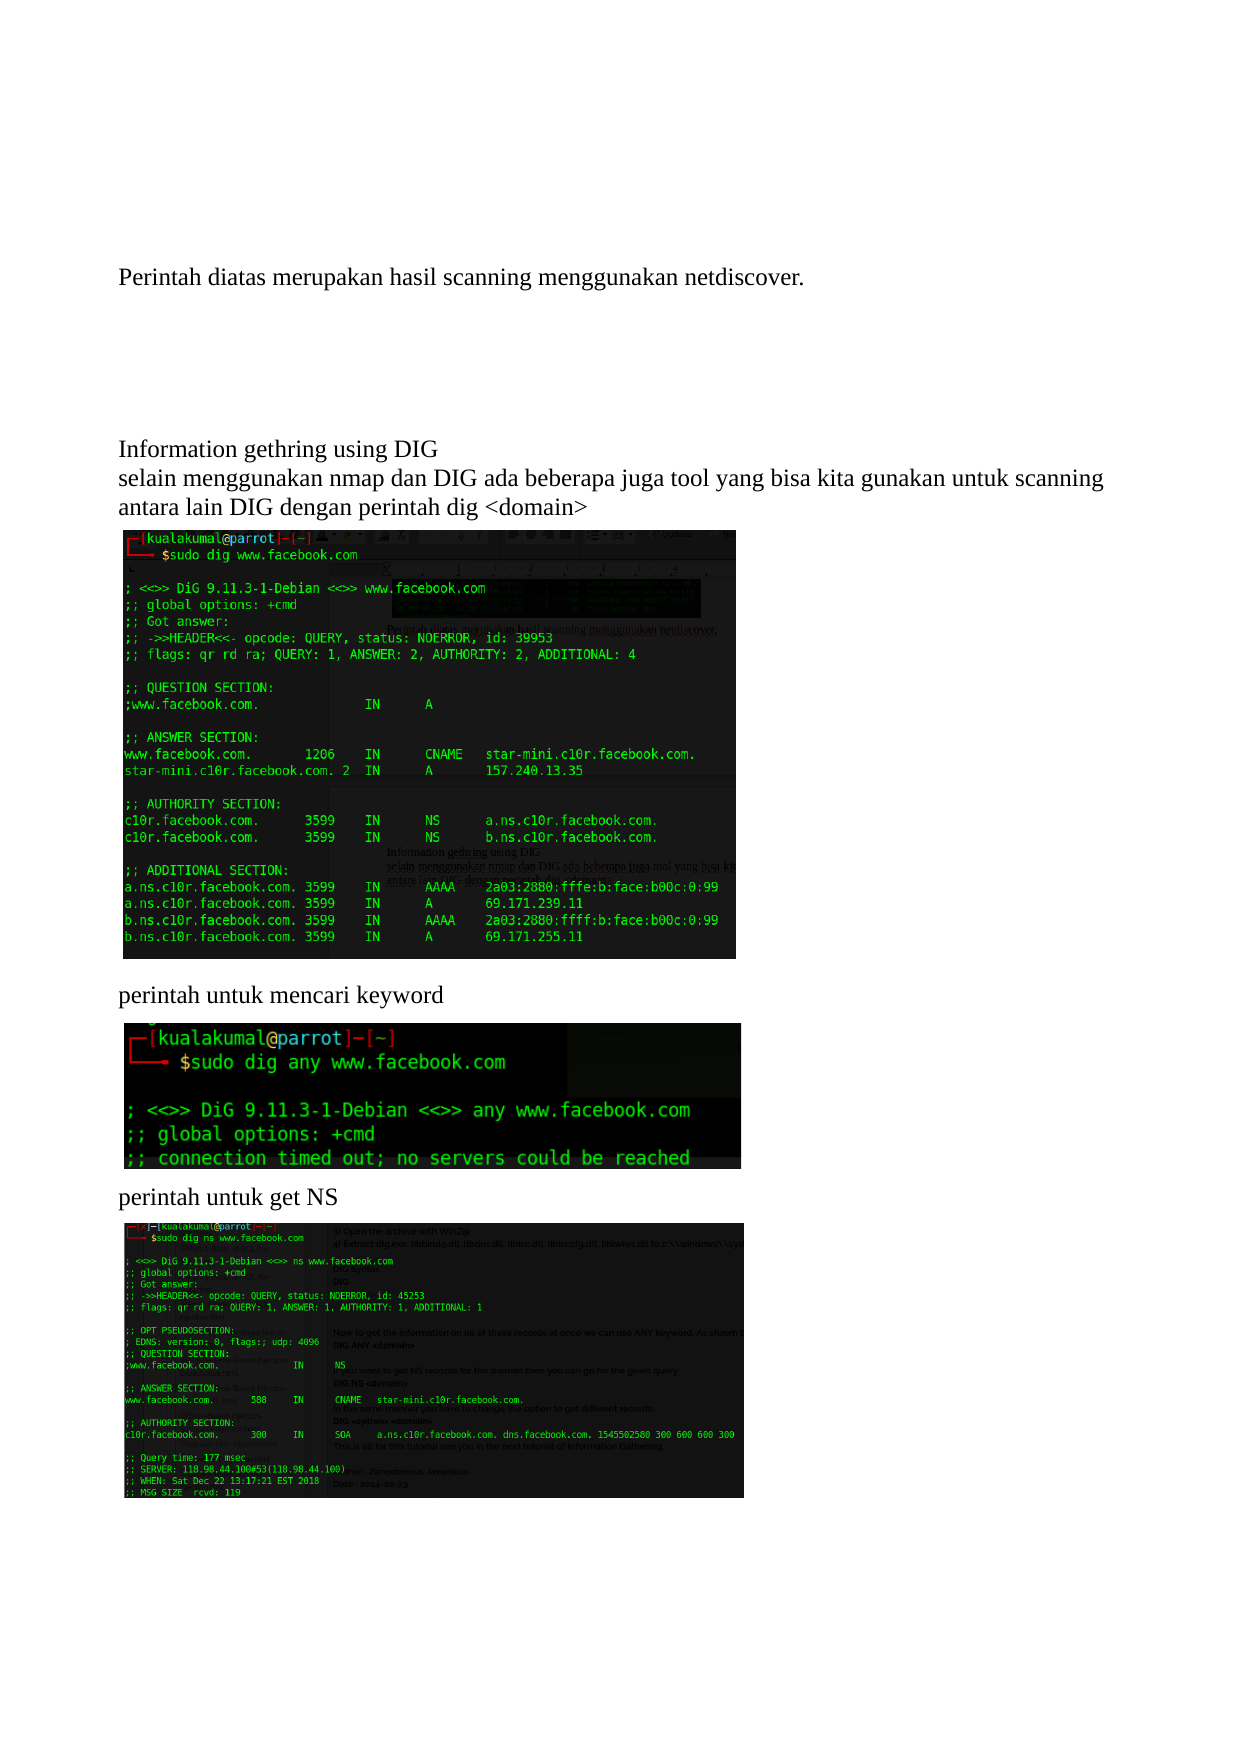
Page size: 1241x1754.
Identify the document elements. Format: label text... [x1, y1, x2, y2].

picture [124, 1223, 744, 1498]
text perintah untuk get NS [118, 1182, 1122, 1211]
text perintah untuk mencari keyword [118, 981, 1122, 1009]
picture [123, 530, 736, 959]
text Perintah diatas merupakan hasil scanning menggunakan netdiscover. [118, 262, 1122, 291]
text selain menggunakan nmap dan DIG ada beberapa juga tool yang bisa kita gunakan untuk scanning antara lain DIG dengan perintah dig <domain> [118, 463, 1122, 521]
text Information gethring using DIG [118, 434, 1122, 463]
picture [124, 1023, 742, 1169]
